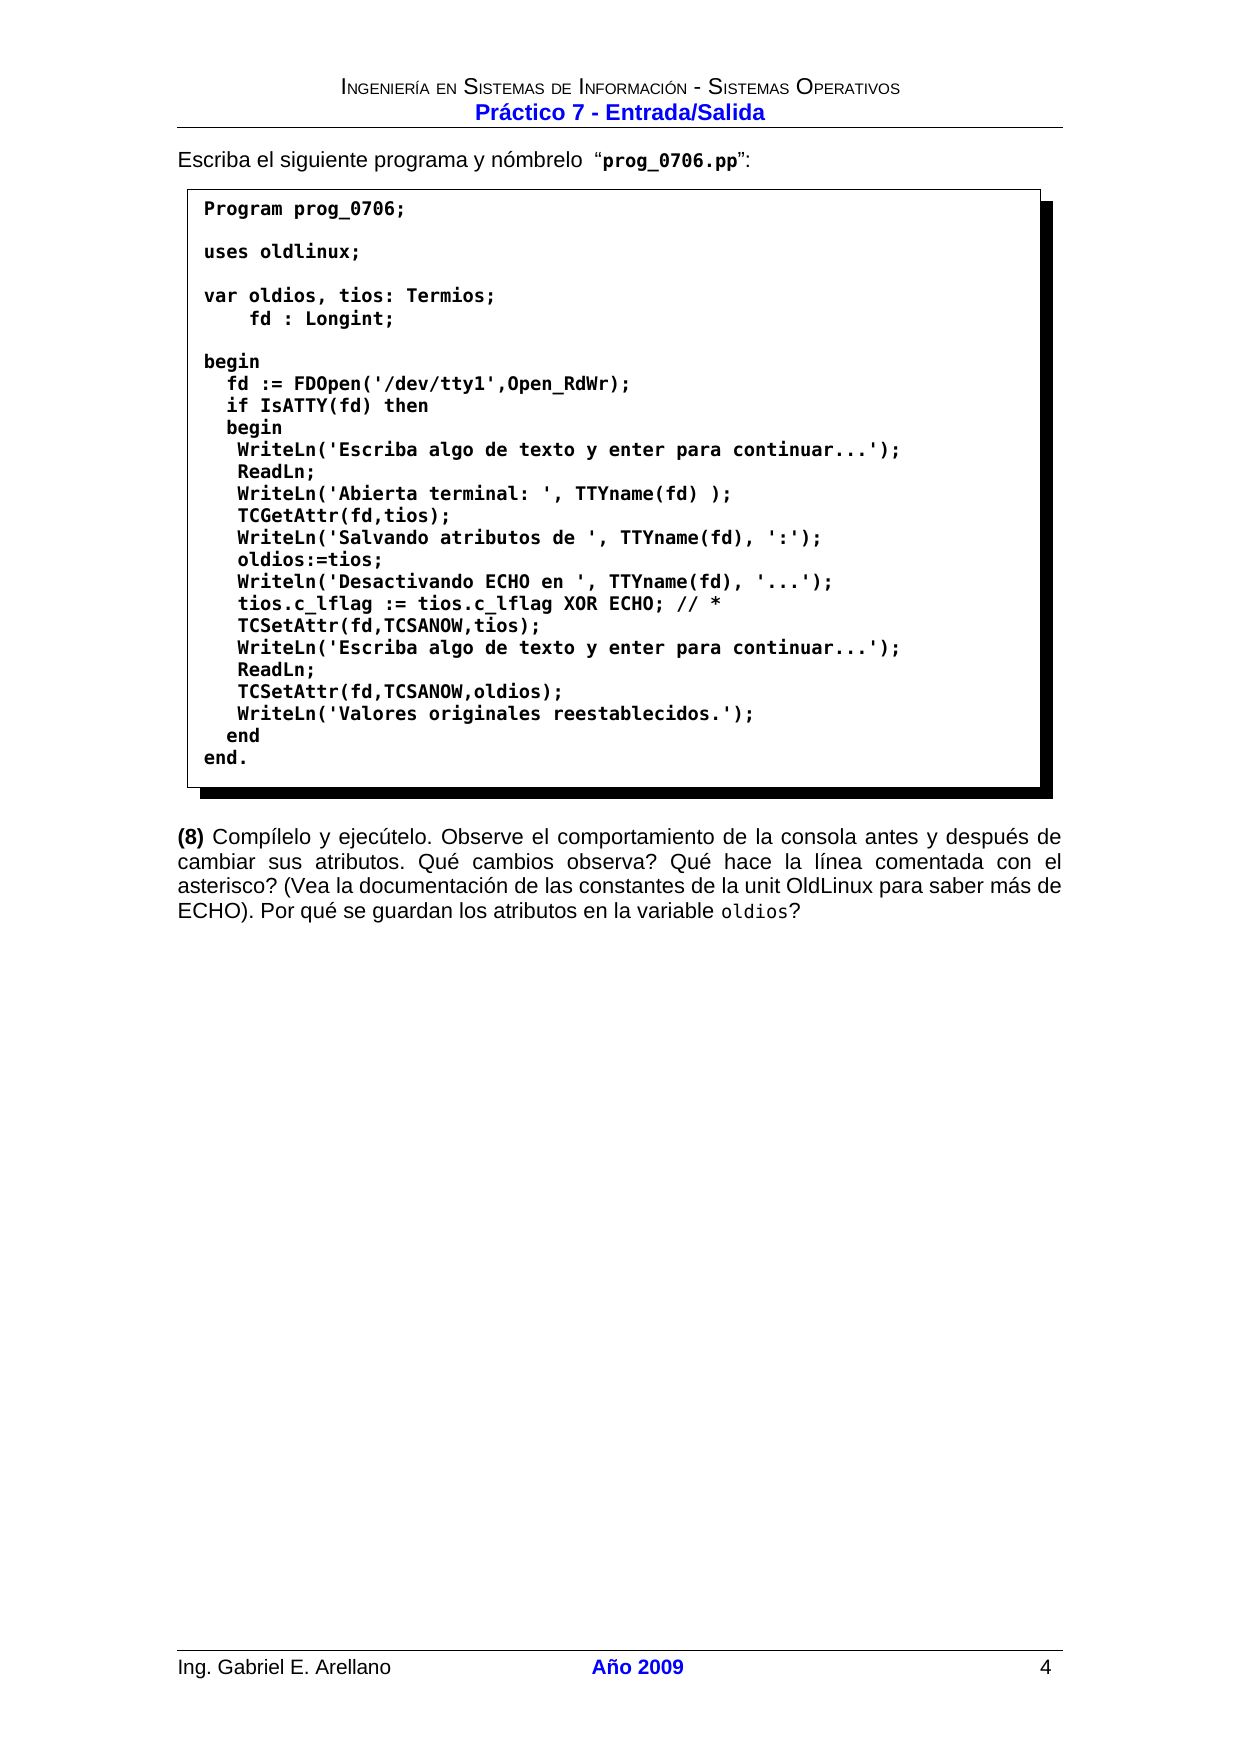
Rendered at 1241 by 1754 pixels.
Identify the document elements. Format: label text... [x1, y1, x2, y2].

text WriteLn('Salvando atributos de ', TTYname(fd), ':'); [204, 527, 1024, 549]
text (8) Compílelo y ejecútelo. Observe el comportamiento de la consola antes y después de cambiar sus atributos. Qué cambios observa? Qué hace la línea comentada con el asterisco? (Vea la documentación de las constantes de la unit OldLinux para saber más de ECHO). Por qué se guardan los atributos en la variable oldios? [177, 824, 1063, 923]
text WriteLn('Valores originales reestablecidos.'); [204, 703, 1024, 725]
text end. [204, 747, 1024, 769]
text WriteLn('Escriba algo de texto y enter para continuar...'); [204, 637, 1024, 659]
text TCSetAttr(fd,TCSANOW,oldios); [204, 681, 1024, 703]
text TCGetAttr(fd,tios); [204, 505, 1024, 527]
text ReadLn; [204, 461, 1024, 483]
text uses oldlinux; [204, 241, 1024, 263]
text oldios:=tios; [204, 549, 1024, 571]
text Escriba el siguiente programa y nómbrelo “prog_0706.pp”: [177, 148, 1063, 172]
text Writeln('Desactivando ECHO en ', TTYname(fd), '...'); [204, 571, 1024, 593]
text TCSetAttr(fd,TCSANOW,tios); [204, 615, 1024, 637]
text begin [204, 351, 1024, 373]
text ReadLn; [204, 659, 1024, 681]
text fd : Longint; [204, 307, 1024, 329]
text WriteLn('Escriba algo de texto y enter para continuar...'); [204, 439, 1024, 461]
text fd := FDOpen('/dev/tty1',Open_RdWr); [204, 373, 1024, 395]
text begin [204, 417, 1024, 439]
text WriteLn('Abierta terminal: ', TTYname(fd) ); [204, 483, 1024, 505]
text Program prog_0706; [204, 197, 1024, 219]
text tios.c_lflag := tios.c_lflag XOR ECHO; // * [204, 593, 1024, 615]
text var oldios, tios: Termios; [204, 285, 1024, 307]
text end [204, 725, 1024, 747]
text if IsATTY(fd) then [204, 395, 1024, 417]
